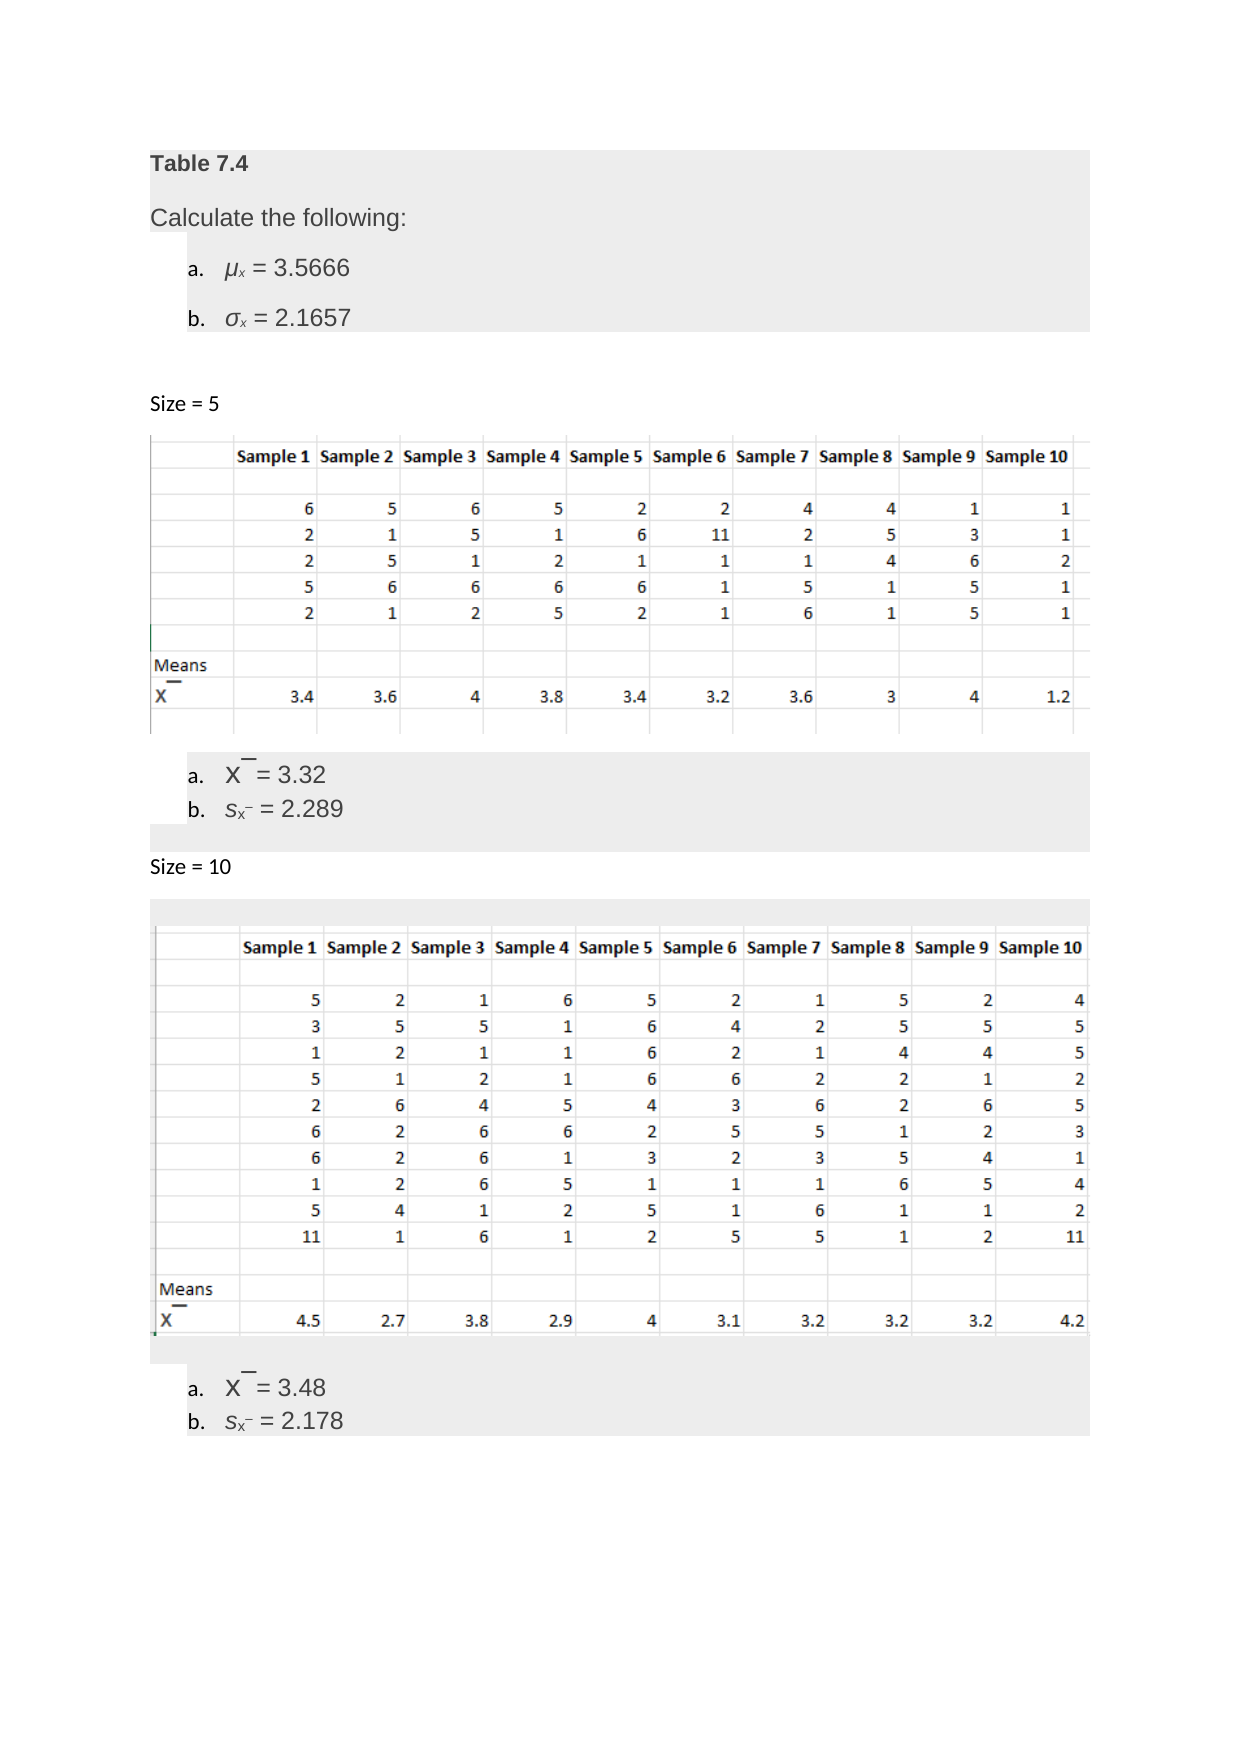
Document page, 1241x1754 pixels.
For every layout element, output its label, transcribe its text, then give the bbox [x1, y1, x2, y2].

list σx = 2.1657 [187, 303, 1090, 332]
list sx¯ = 2.178 [187, 1405, 1090, 1436]
text Calculate the following: [150, 203, 1090, 232]
text Size = 10 [150, 852, 1090, 880]
text Table 7.4 [150, 150, 1090, 176]
list μx = 3.5666 [187, 253, 1090, 282]
list x¯= 3.32 [187, 752, 1090, 793]
list x¯= 3.48 [187, 1364, 1090, 1405]
text Size = 5 [150, 389, 1090, 417]
list sx¯ = 2.289 [187, 793, 1090, 824]
